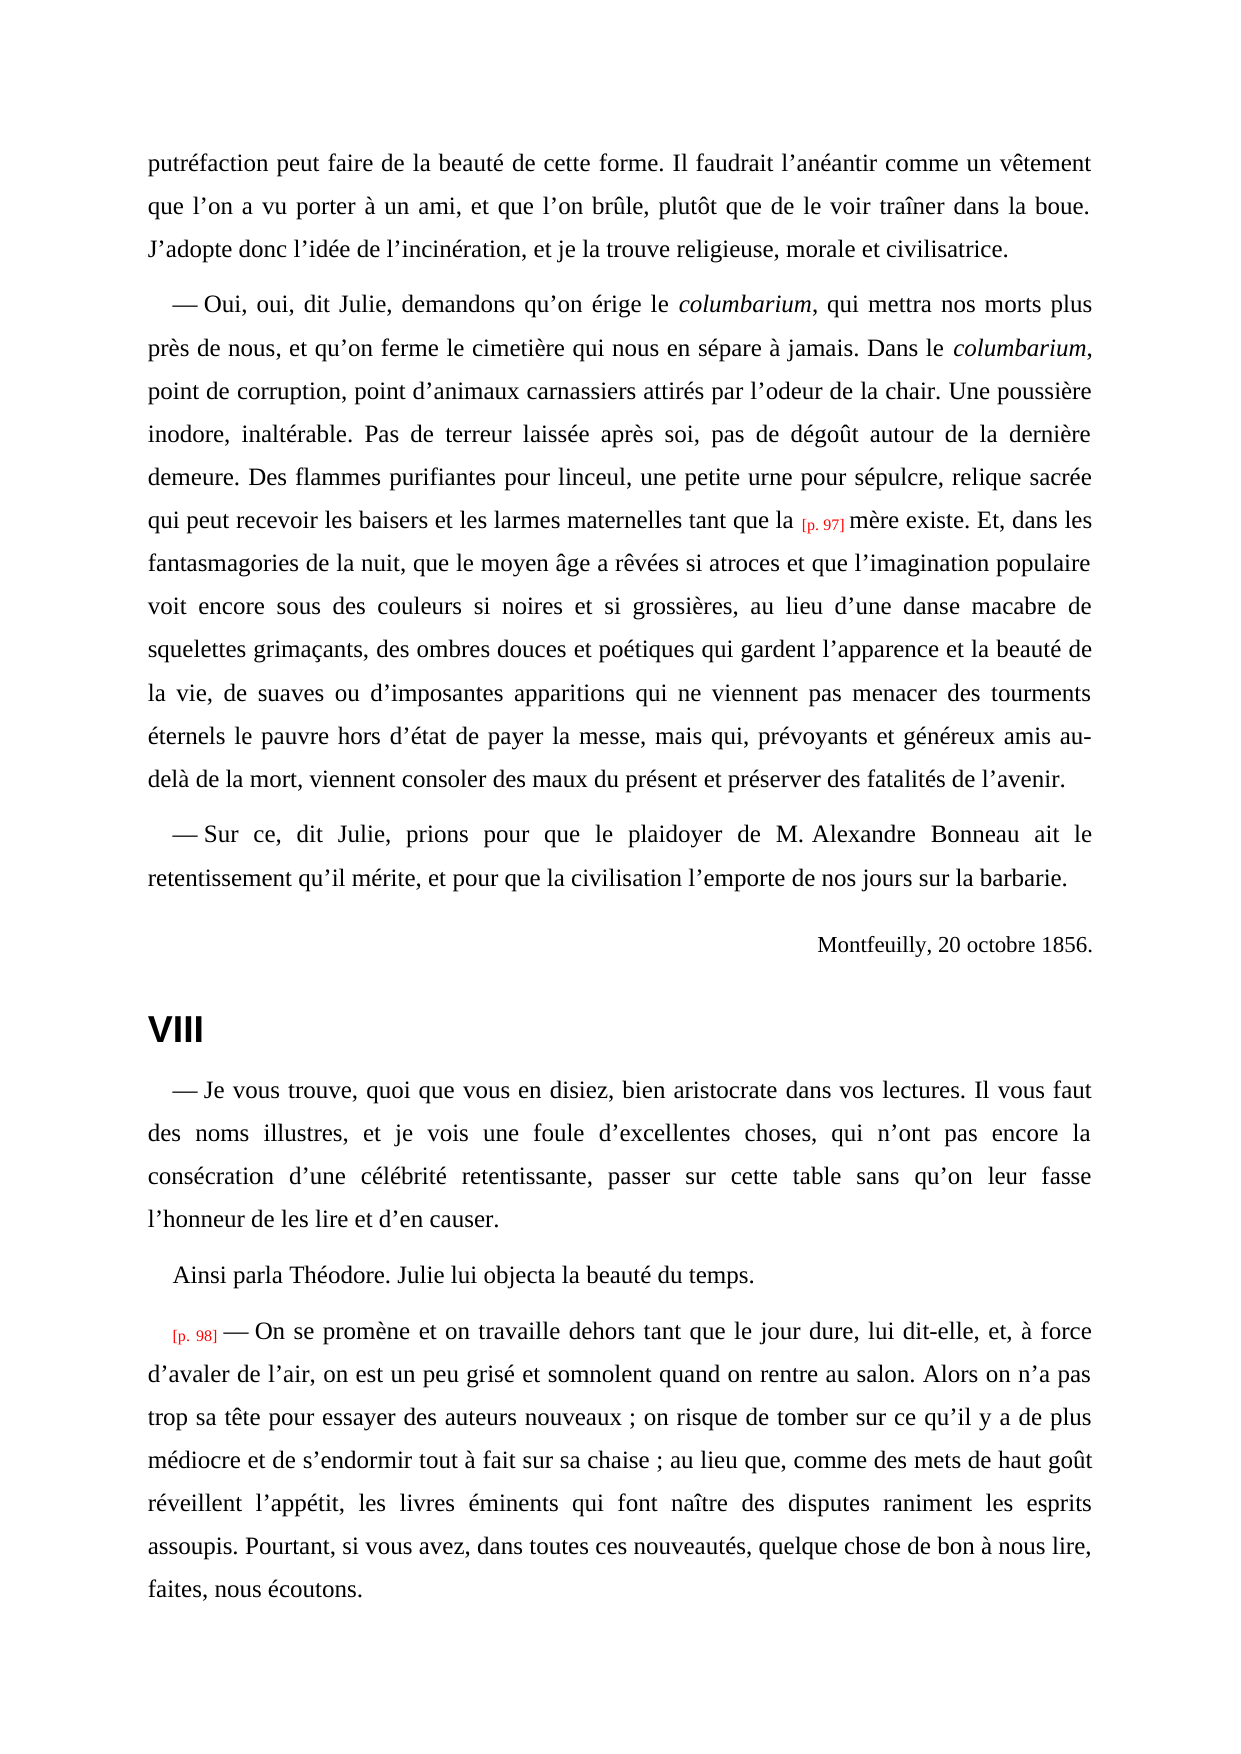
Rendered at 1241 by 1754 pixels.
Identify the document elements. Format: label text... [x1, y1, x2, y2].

text — Je vous trouve, quoi que vous en disiez, bien aristocrate dans vos lectures. Il vous faut des noms illustres, et je vois une foule d’excellentes choses, qui n’ont pas encore la consécration d’une célébrité retentissante, passer sur cette table sans qu’on leur fasse l’honneur de les lire et d’en causer. [148, 1075, 1093, 1233]
text Ainsi parla Théodore. Julie lui objecta la beauté du temps. [148, 1260, 1093, 1289]
text putréfaction peut faire de la beauté de cette forme. Il faudrait l’anéantir comme un vêtement que l’on a vu porter à un ami, et que l’on brûle, plutôt que de le voir traîner dans la boue. J’adopte donc l’idée de l’incinération, et je la trouve religieuse, morale et civilisatrice. [148, 148, 1093, 263]
subtitle VIII [148, 1007, 1093, 1050]
text — Oui, oui, dit Julie, demandons qu’on érige le columbarium, qui mettra nos morts plus près de nous, et qu’on ferme le cimetière qui nous en sépare à jamais. Dans le columbarium, point de corruption, point d’animaux carnassiers attirés par l’odeur de la chair. Une poussière inodore, inaltérable. Pas de terreur laissée après soi, pas de dégoût autour de la dernière demeure. Des flammes purifiantes pour linceul, une petite urne pour sépulcre, relique sacrée qui peut recevoir les baisers et les larmes maternelles tant que la [p. 97] mère existe. Et, dans les fantasmagories de la nuit, que le moyen âge a rêvées si atroces et que l’imagination populaire voit encore sous des couleurs si noires et si grossières, au lieu d’une danse macabre de squelettes grimaçants, des ombres douces et poétiques qui gardent l’apparence et la beauté de la vie, de suaves ou d’imposantes apparitions qui ne viennent pas menacer des tourments éternels le pauvre hors d’état de payer la messe, mais qui, prévoyants et généreux amis au-delà de la mort, viennent consoler des maux du présent et préserver des fatalités de l’avenir. [148, 289, 1093, 793]
text — Sur ce, dit Julie, prions pour que le plaidoyer de M. Alexandre Bonneau ait le retentissement qu’il mérite, et pour que la civilisation l’emporte de nos jours sur la barbarie. [148, 819, 1093, 891]
text Montfeuilly, 20 octobre 1856. [148, 931, 1093, 957]
text [p. 98] — On se promène et on travaille dehors tant que le jour dure, lui dit-elle, et, à force d’avaler de l’air, on est un peu grisé et somnolent quand on rentre au salon. Alors on n’a pas trop sa tête pour essayer des auteurs nouveaux ; on risque de tomber sur ce qu’il y a de plus médiocre et de s’endormir tout à fait sur sa chaise ; au lieu que, comme des mets de haut goût réveillent l’appétit, les livres éminents qui font naître des disputes raniment les esprits assoupis. Pourtant, si vous avez, dans toutes ces nouveautés, quelque chose de bon à nous lire, faites, nous écoutons. [148, 1316, 1093, 1603]
